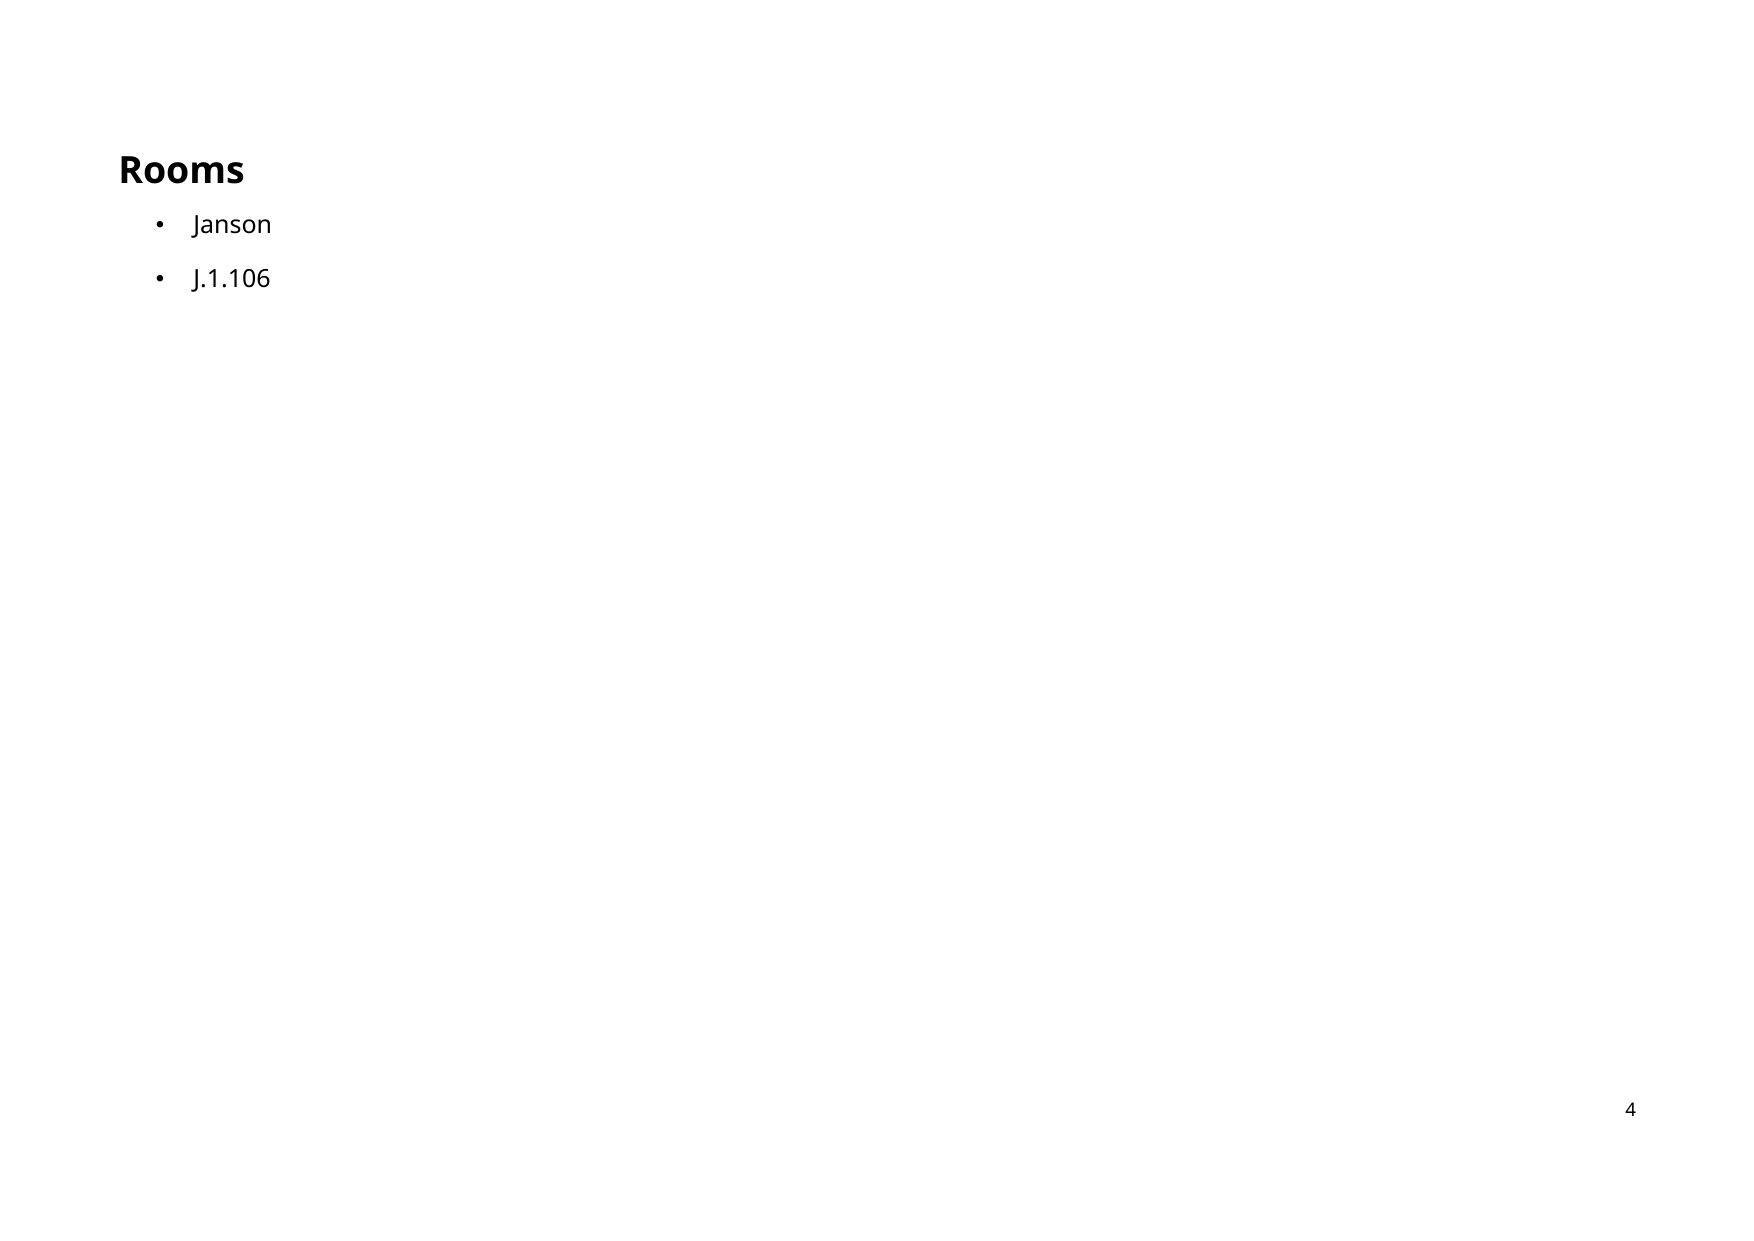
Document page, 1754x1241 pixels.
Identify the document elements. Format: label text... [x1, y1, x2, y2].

list J.1.106 [156, 260, 1636, 294]
list Janson [156, 207, 1636, 241]
subtitle Rooms [118, 143, 1636, 194]
